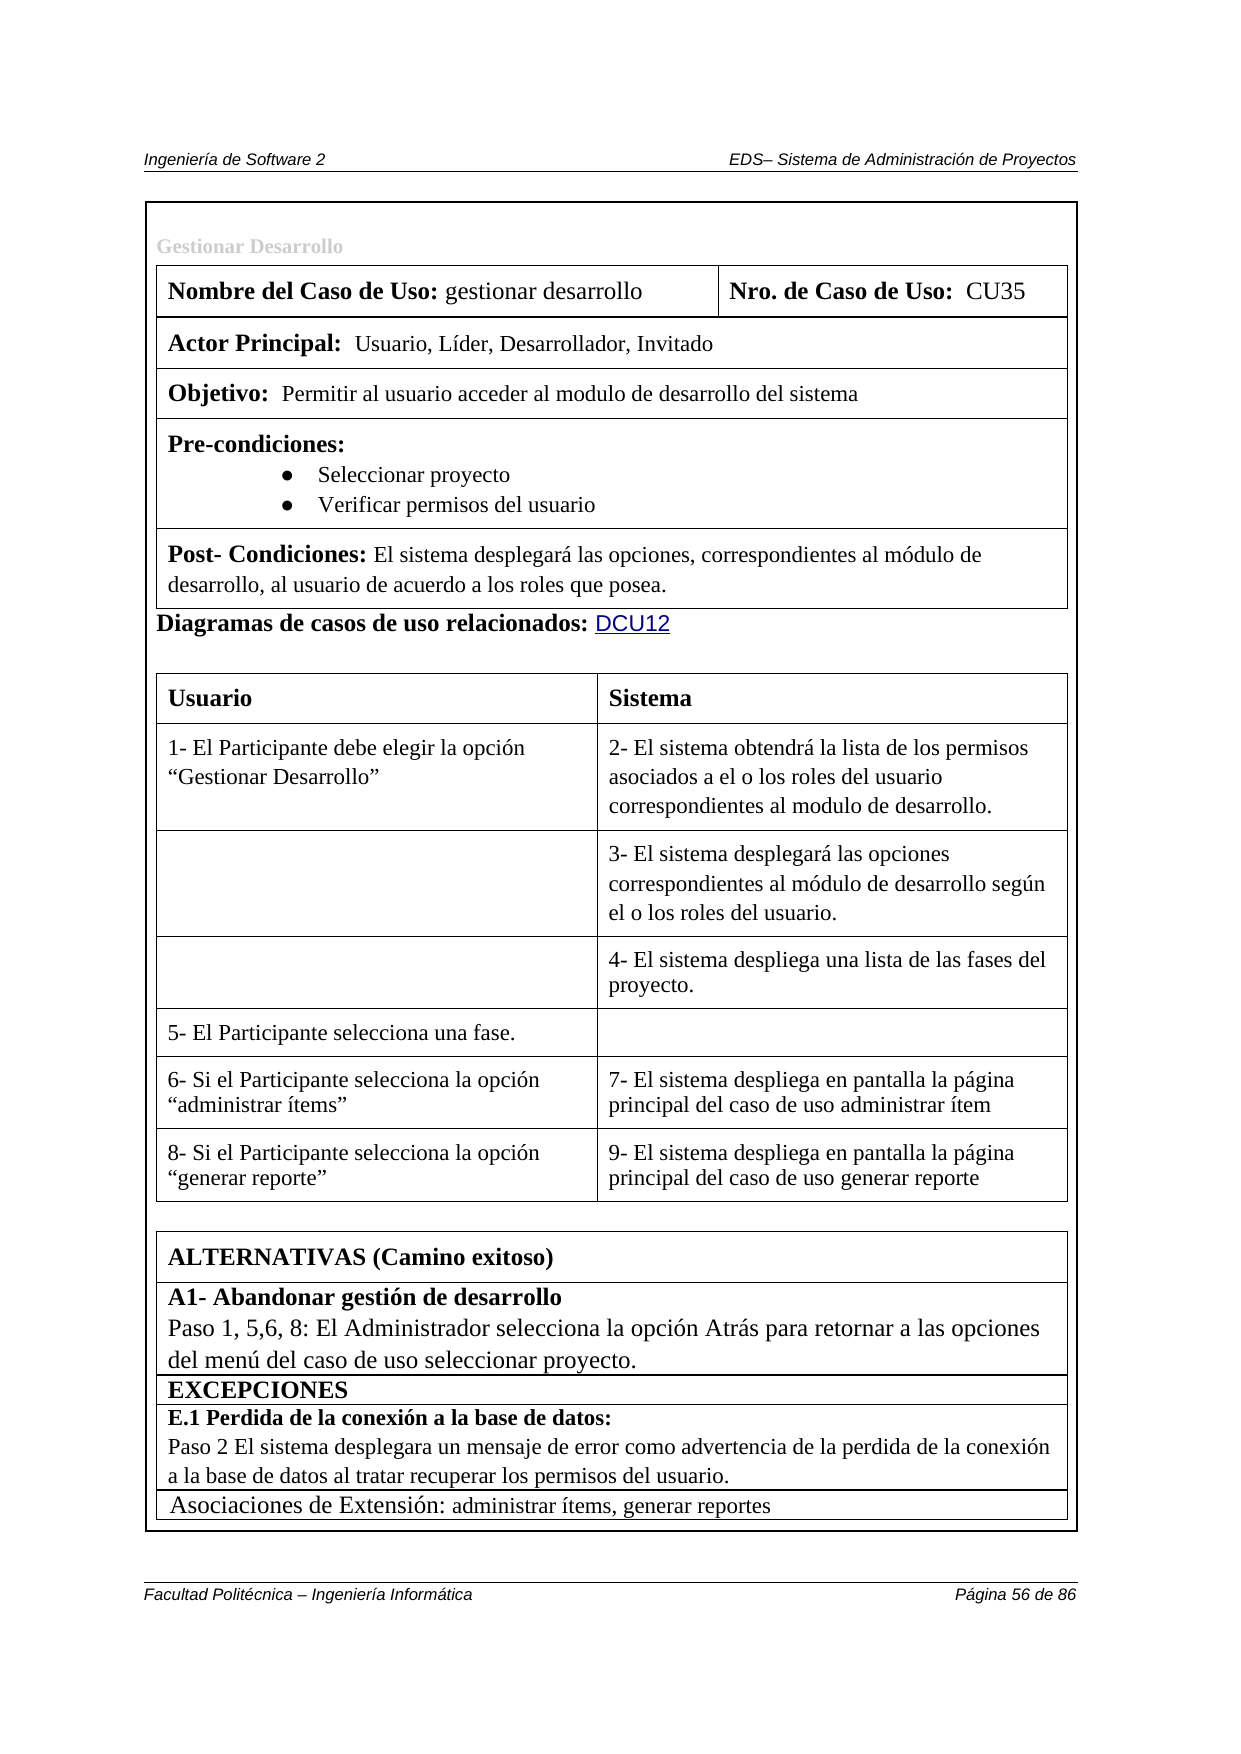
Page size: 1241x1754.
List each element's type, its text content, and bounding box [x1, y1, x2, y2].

table_cell 6- Si el Participante selecciona la opción “administrar ítems” [157, 1057, 597, 1128]
table_cell [157, 937, 597, 1008]
table_cell 9- El sistema despliega en pantalla la página principal del caso de uso generar reporte [598, 1129, 1067, 1201]
table_cell A1- Abandonar gestión de desarrollo Paso 1, 5,6, 8: El Administrador selecciona la opción Atrás para retornar a las opciones del menú del caso de uso seleccionar proyecto. [157, 1283, 1067, 1374]
table_header Nombre del Caso de Uso: gestionar desarrollo [157, 266, 718, 316]
table_cell Objetivo: Permitir al usuario acceder al modulo de desarrollo del sistema [157, 369, 1067, 418]
table_cell Post- Condiciones: El sistema desplegará las opciones, correspondientes al módulo de desarrollo, al usuario de acuerdo a los roles que posea. [157, 529, 1067, 608]
table_cell E.1 Perdida de la conexión a la base de datos: Paso 2 El sistema desplegara un mensaje de error como advertencia de la perdida de la conexión a la base de datos al tratar recuperar los permisos del usuario. [157, 1405, 1067, 1489]
table_header EXCEPCIONES [157, 1376, 1067, 1404]
table_header ALTERNATIVAS (Camino exitoso) [157, 1232, 1067, 1282]
table_cell 2- El sistema obtendrá la lista de los permisos asociados a el o los roles del usuario correspondientes al modulo de desarrollo. [598, 724, 1067, 830]
table_cell 4- El sistema despliega una lista de las fases del proyecto. [598, 937, 1067, 1008]
table_cell 8- Si el Participante selecciona la opción “generar reporte” [157, 1129, 597, 1201]
table_header Actor Principal: Usuario, Líder, Desarrollador, Invitado [157, 318, 1067, 368]
table_cell [157, 831, 597, 936]
table_header Asociaciones de Extensión: administrar ítems, generar reportes [157, 1491, 1067, 1518]
table_cell 5- El Participante selecciona una fase. [157, 1009, 597, 1056]
table_header Sistema [598, 674, 1067, 723]
table_header Gestionar Desarrollo Diagramas de casos de uso relacionados: DCU12 [147, 203, 1076, 1530]
table_cell Pre-condiciones: Seleccionar proyecto Verificar permisos del usuario [157, 419, 1067, 528]
table_cell 3- El sistema desplegará las opciones correspondientes al módulo de desarrollo según el o los roles del usuario. [598, 831, 1067, 936]
table_cell 1- El Participante debe elegir la opción “Gestionar Desarrollo” [157, 724, 597, 830]
table_header Nro. de Caso de Uso: CU35 [719, 266, 1067, 316]
table_cell 7- El sistema despliega en pantalla la página principal del caso de uso administrar ítem [598, 1057, 1067, 1128]
table_header Usuario [157, 674, 597, 723]
table_cell [598, 1009, 1067, 1056]
